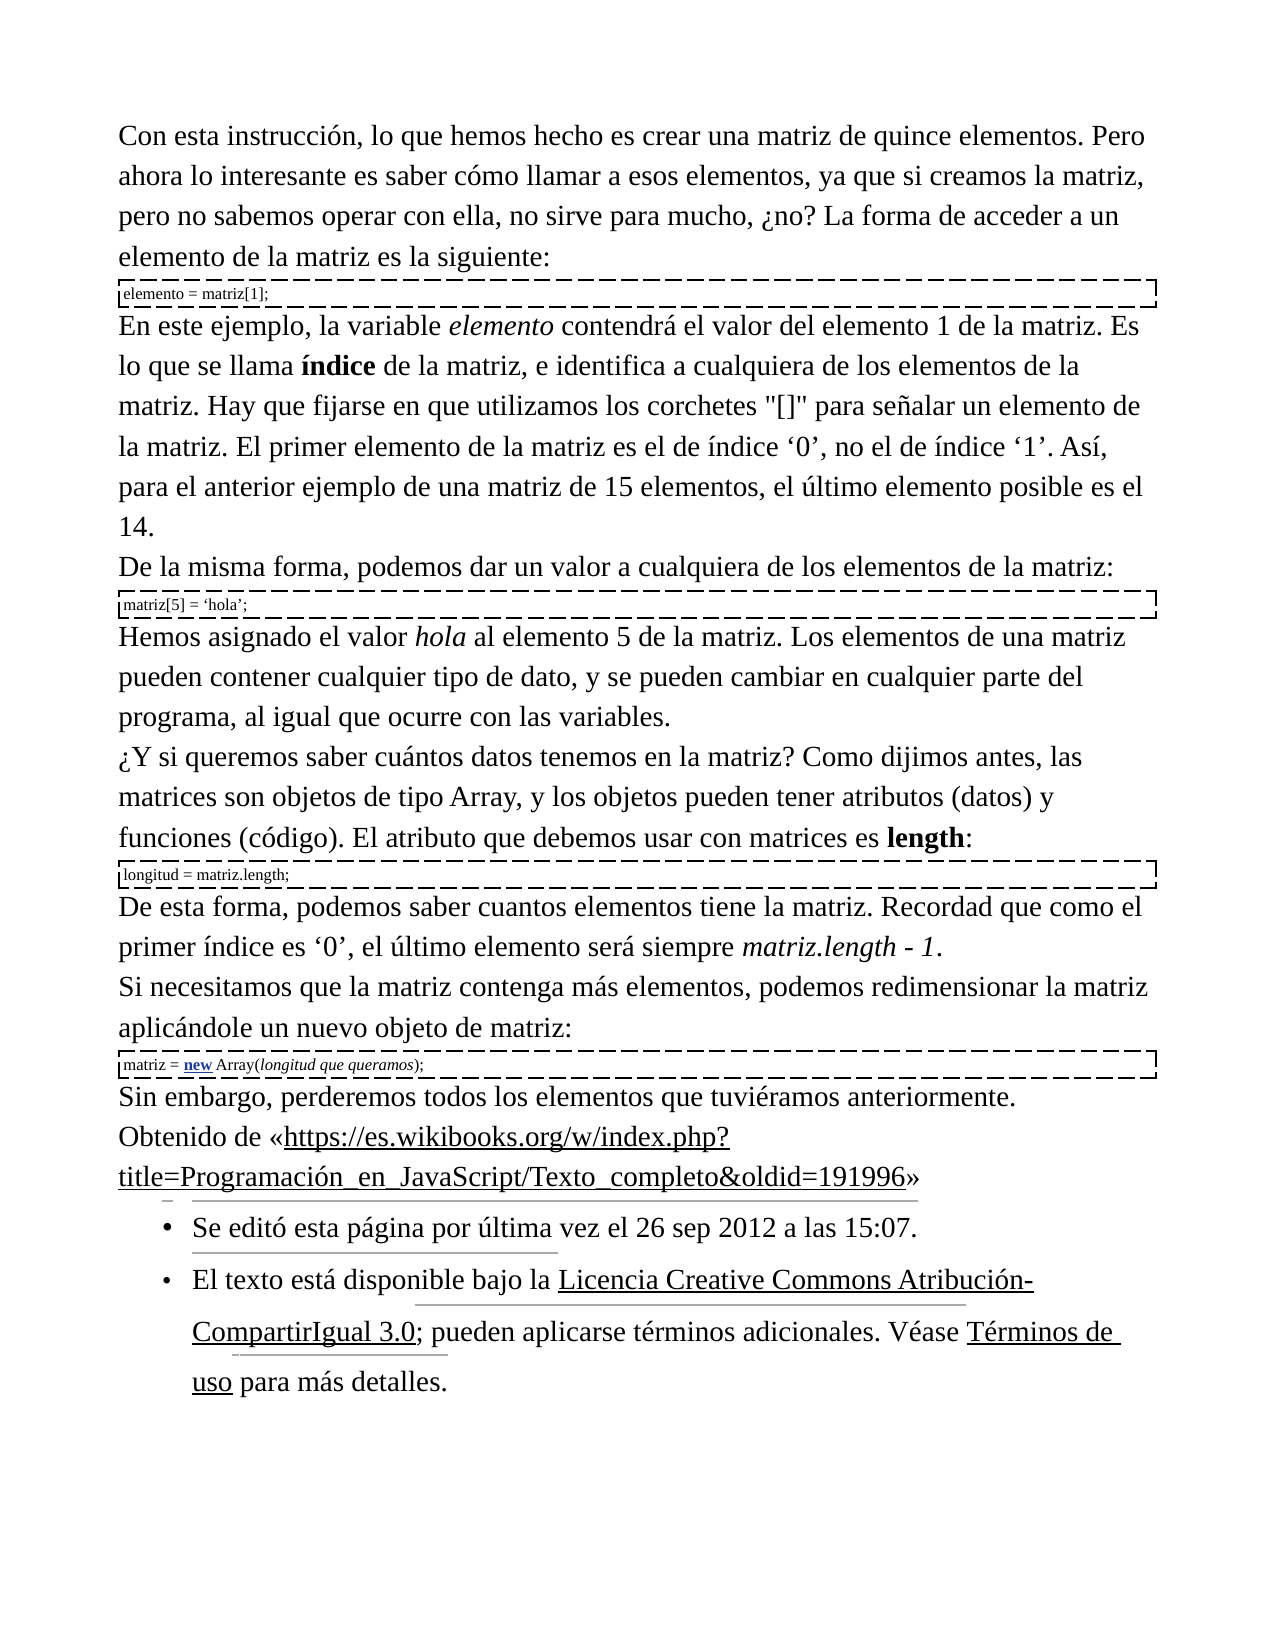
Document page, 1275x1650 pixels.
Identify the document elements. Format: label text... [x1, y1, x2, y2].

text Obtenido de «https://es.wikibooks.org/w/index.php?title=Programación_en_JavaScript/Texto_completo&oldid=191996» [118, 1119, 1157, 1193]
text De esta forma, podemos saber cuantos elementos tiene la matriz. Recordad que como el primer índice es ‘0’, el último elemento será siempre matriz.length - 1. [118, 889, 1157, 963]
text ¿Y si queremos saber cuántos datos tenemos en la matriz? Como dijimos antes, las matrices son objetos de tipo Array, y los objetos pueden tener atributos (datos) y funciones (código). El atributo que debemos usar con matrices es length: [118, 739, 1157, 853]
text matriz = new Array(longitud que queramos); [118, 1050, 1157, 1079]
text Sin embargo, perderemos todos los elementos que tuviéramos anteriormente. [118, 1079, 1157, 1113]
list El texto está disponible bajo la Licencia Creative Commons Atribución-CompartirIgual 3.0; pueden aplicarse términos adicionales. Véase Términos de uso para más detalles. [162, 1252, 1157, 1397]
text elemento = matriz[1]; [118, 279, 1157, 308]
text Si necesitamos que la matriz contenga más elementos, podemos redimensionar la matriz aplicándole un nuevo objeto de matriz: [118, 969, 1157, 1043]
text longitud = matriz.length; [118, 860, 1157, 889]
text En este ejemplo, la variable elemento contendrá el valor del elemento 1 de la matriz. Es lo que se llama índice de la matriz, e identifica a cualquiera de los elementos de la matriz. Hay que fijarse en que utilizamos los corchetes "[]" para señalar un elemento de la matriz. El primer elemento de la matriz es el de índice ‘0’, no el de índice ‘1’. Así, para el anterior ejemplo de una matriz de 15 elementos, el último elemento posible es el 14. [118, 308, 1157, 543]
text Hemos asignado el valor hola al elemento 5 de la matriz. Los elementos de una matriz pueden contener cualquier tipo de dato, y se pueden cambiar en cualquier parte del programa, al igual que ocurre con las variables. [118, 619, 1157, 733]
text matriz[5] = ‘hola’; [118, 589, 1157, 619]
list Se editó esta página por última vez el 26 sep 2012 a las 15:07. [162, 1200, 1157, 1243]
text De la misma forma, podemos dar un valor a cualquiera de los elementos de la matriz: [118, 549, 1157, 583]
text Con esta instrucción, lo que hemos hecho es crear una matriz de quince elementos. Pero ahora lo interesante es saber cómo llamar a esos elementos, ya que si creamos la matriz, pero no sabemos operar con ella, no sirve para mucho, ¿no? La forma de acceder a un elemento de la matriz es la siguiente: [118, 118, 1157, 272]
